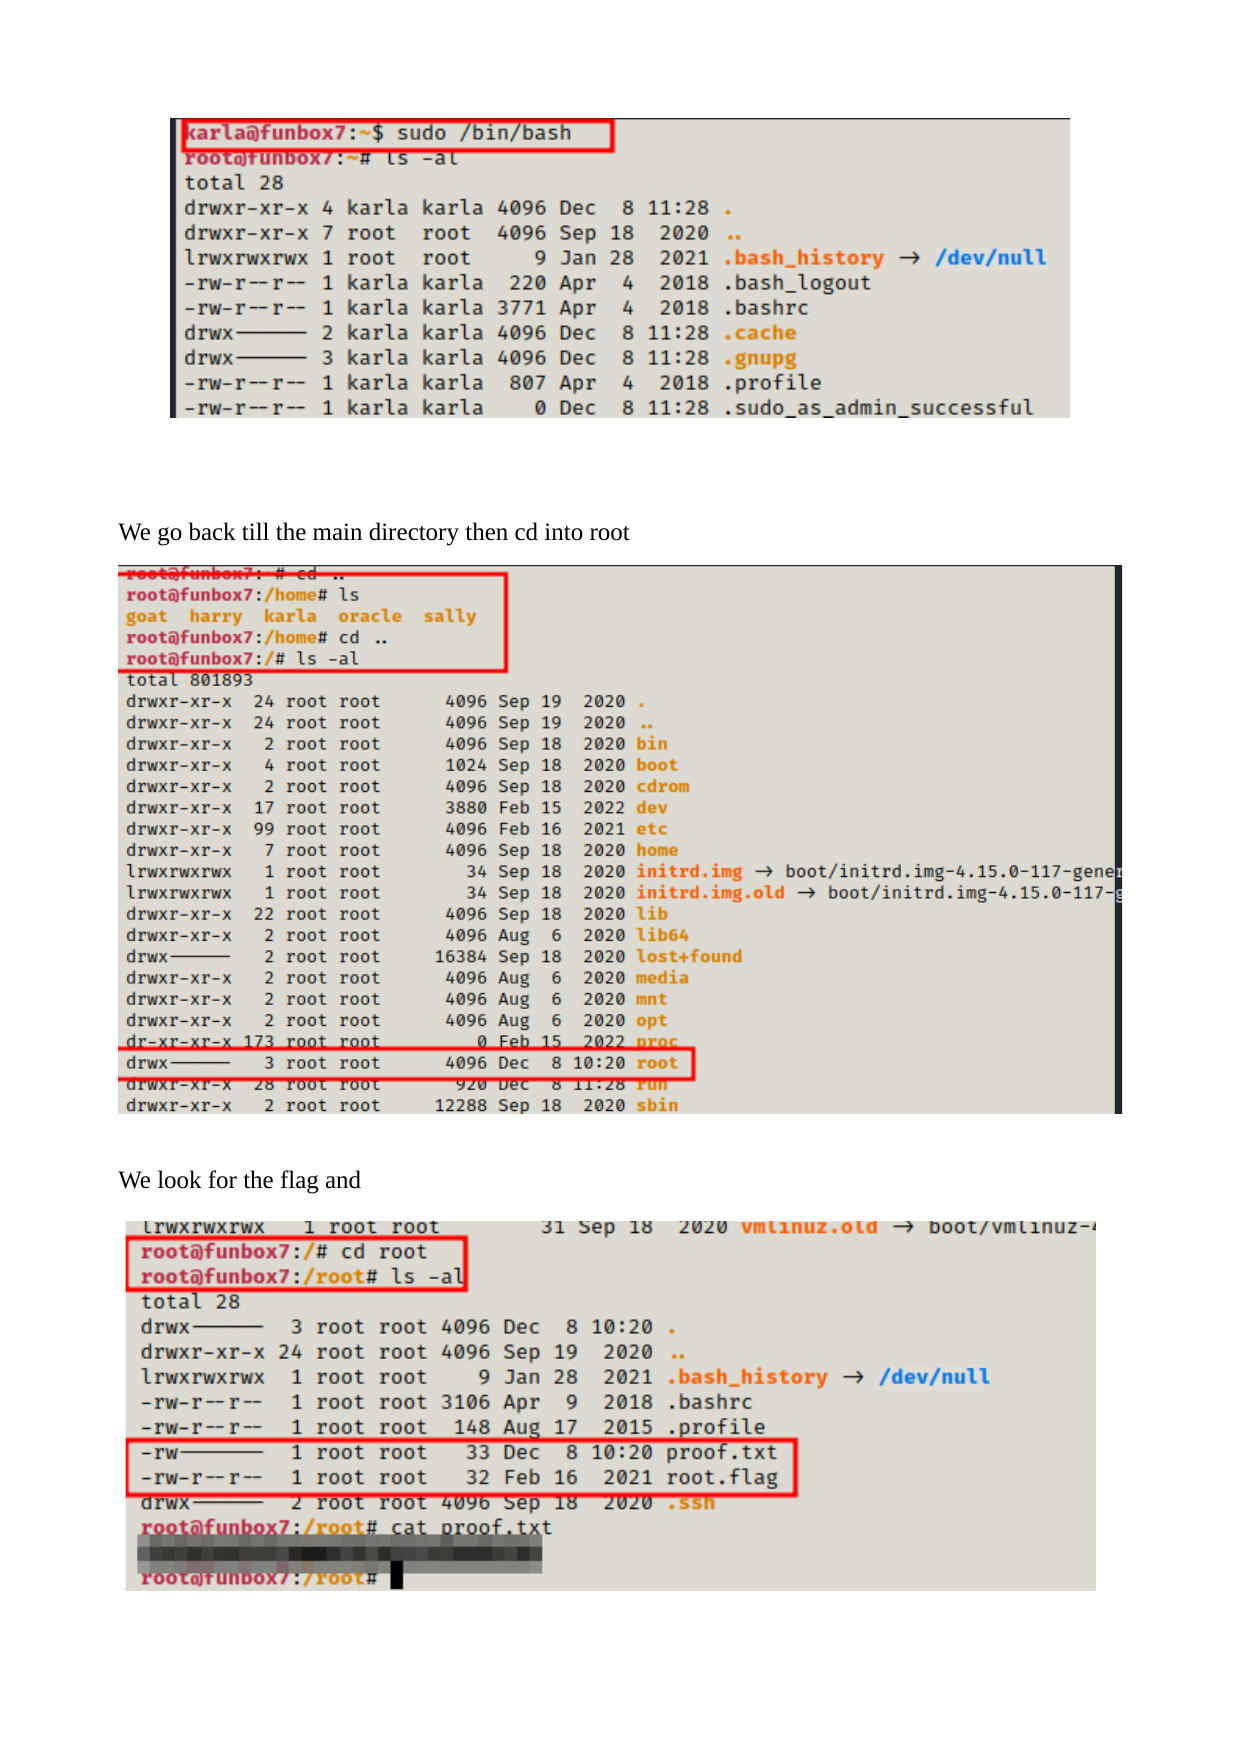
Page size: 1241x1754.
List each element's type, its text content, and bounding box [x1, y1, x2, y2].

picture [170, 118, 1071, 418]
picture [125, 1221, 1096, 1591]
picture [118, 565, 1123, 1114]
text We go back till the main directory then cd into root [118, 517, 1122, 546]
text We look for the flag and [118, 1165, 1122, 1194]
